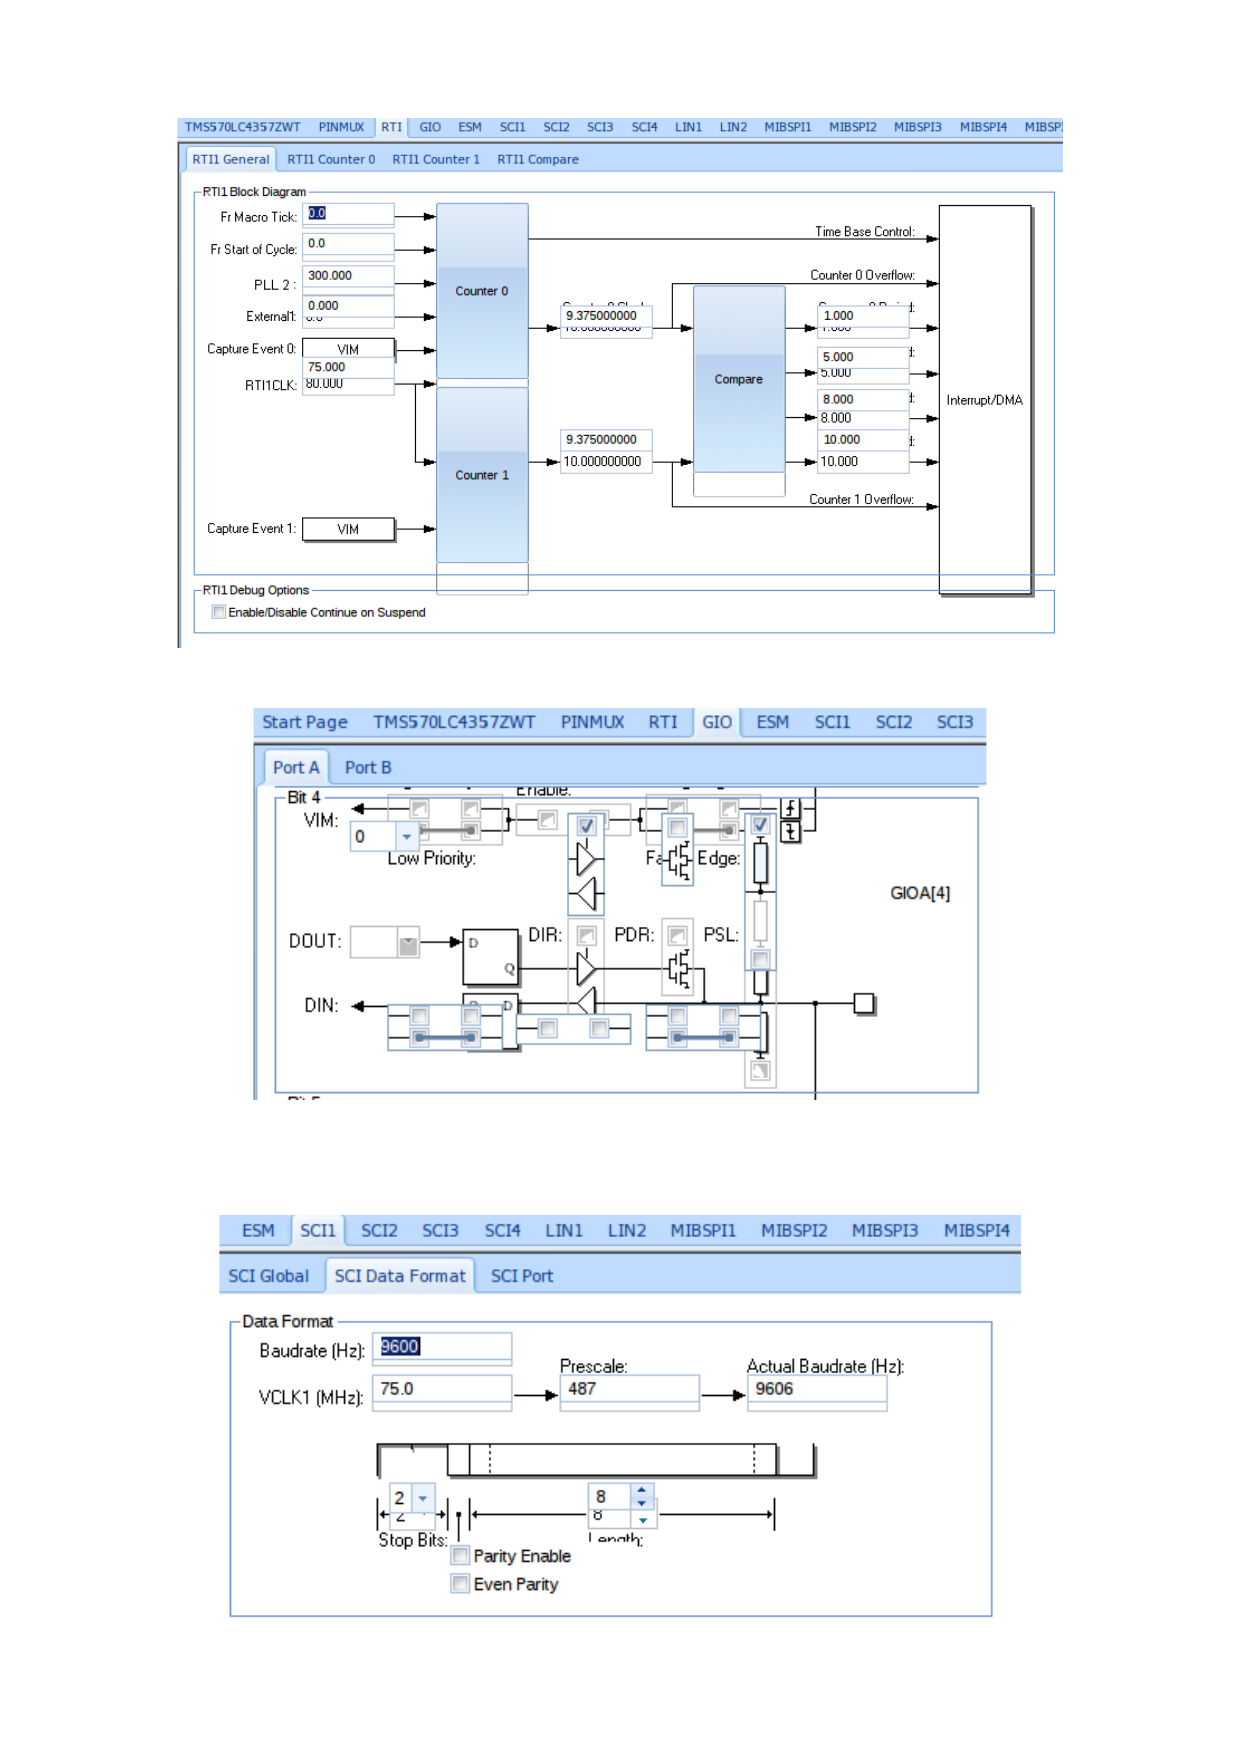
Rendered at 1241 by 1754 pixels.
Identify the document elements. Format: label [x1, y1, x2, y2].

picture [253, 708, 987, 1100]
picture [219, 1215, 1021, 1636]
picture [177, 118, 1063, 648]
